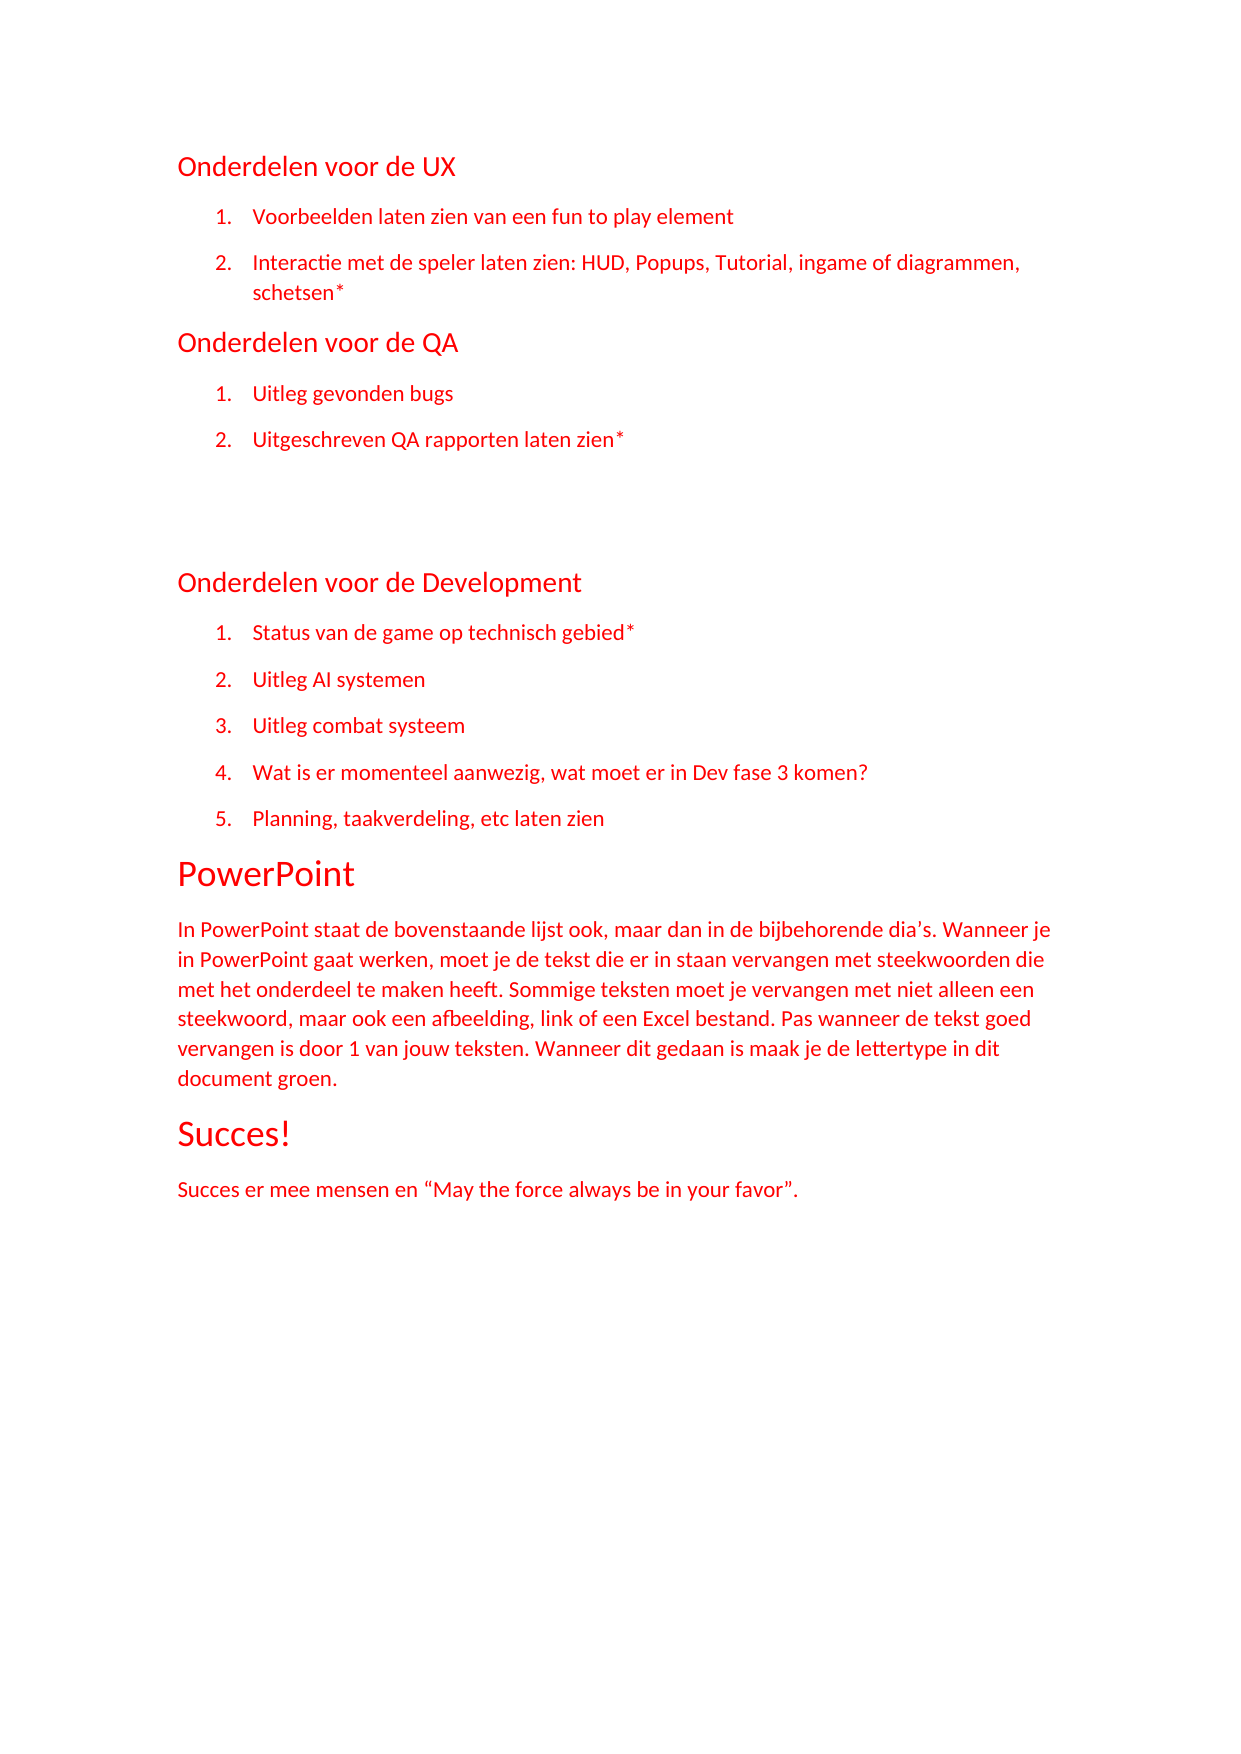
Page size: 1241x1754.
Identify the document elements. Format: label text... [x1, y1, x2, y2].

list Planning, taakverdeling, etc laten zien [215, 804, 1063, 832]
text Succes er mee mensen en “May the force always be in your favor”. [177, 1176, 1063, 1203]
text Succes! [177, 1110, 1063, 1156]
list Interactie met de speler laten zien: HUD, Popups, Tutorial, ingame of diagrammen, schetsen* [215, 248, 1063, 306]
text Onderdelen voor de QA [177, 324, 1063, 360]
list Uitleg AI systemen [215, 665, 1063, 693]
text Onderdelen voor de Development [177, 564, 1063, 600]
list Wat is er momenteel aanwezig, wat moet er in Dev fase 3 komen? [215, 758, 1063, 786]
list Voorbeelden laten zien van een fun to play element [215, 202, 1063, 230]
list Uitgeschreven QA rapporten laten zien* [215, 425, 1063, 453]
text Onderdelen voor de UX [177, 148, 1063, 183]
list Uitleg combat systeem [215, 711, 1063, 739]
list Uitleg gevonden bugs [215, 379, 1063, 407]
text In PowerPoint staat de bovenstaande lijst ook, maar dan in de bijbehorende dia’s. Wanneer je in PowerPoint gaat werken, moet je de tekst die er in staan vervangen met steekwoorden die met het onderdeel te maken heeft. Sommige teksten moet je vervangen met niet alleen een steekwoord, maar ook een afbeelding, link of een Excel bestand. Pas wanneer de tekst goed vervangen is door 1 van jouw teksten. Wanneer dit gedaan is maak je de lettertype in dit document groen. [177, 916, 1063, 1092]
text PowerPoint [177, 850, 1063, 896]
list Status van de game op technisch gebied* [215, 618, 1063, 647]
